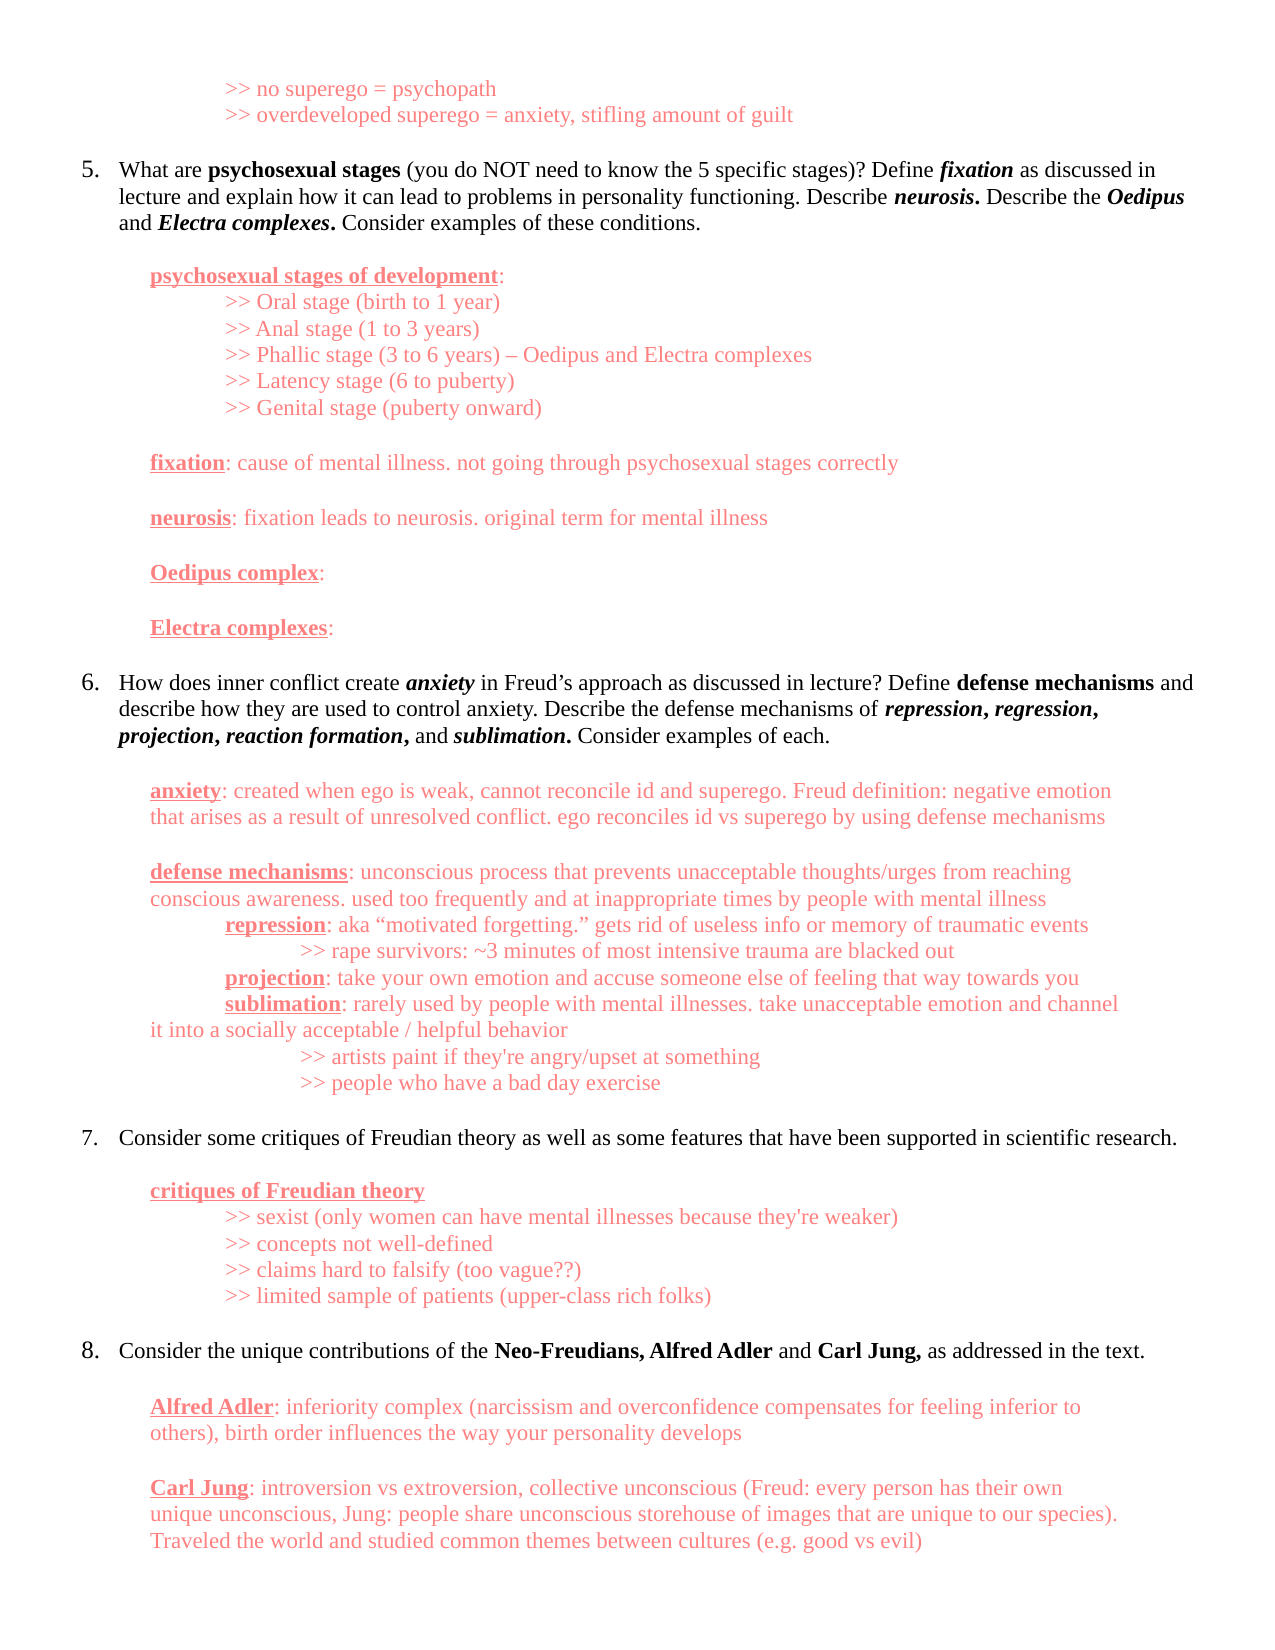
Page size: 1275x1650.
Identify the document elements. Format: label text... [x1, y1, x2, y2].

text repression: aka “motivated forgetting.” gets rid of useless info or memory of traumatic events [150, 911, 1125, 937]
text Oedipus complex: [150, 559, 1125, 585]
text >> artists paint if they're angry/upset at something [150, 1043, 1125, 1069]
text >> Phallic stage (3 to 6 years) – Oedipus and Electra complexes [150, 341, 1125, 367]
text >> rape survivors: ~3 minutes of most intensive trauma are blacked out [150, 937, 1125, 964]
text sublimation: rarely used by people with mental illnesses. take unacceptable emotion and channel it into a socially acceptable / helpful behavior [150, 990, 1125, 1043]
text >> Oral stage (birth to 1 year) [150, 288, 1125, 314]
text >> people who have a bad day exercise [150, 1069, 1125, 1096]
text >> overdeveloped superego = anxiety, stifling amount of guilt [150, 101, 1125, 128]
text >> Anal stage (1 to 3 years) [150, 314, 1125, 341]
text defense mechanisms: unconscious process that prevents unacceptable thoughts/urges from reaching conscious awareness. used too frequently and at inappropriate times by people with mental illness [150, 858, 1125, 911]
text Carl Jung: introversion vs extroversion, collective unconscious (Freud: every person has their own unique unconscious, Jung: people share unconscious storehouse of images that are unique to our species). Traveled the world and studied common themes between cultures (e.g. good vs evil) [150, 1474, 1125, 1553]
text >> Genital stage (puberty onward) [150, 394, 1125, 420]
text projection: take your own emotion and accuse someone else of feeling that way towards you [150, 964, 1125, 990]
text Alfred Adler: inferiority complex (narcissism and overconfidence compensates for feeling inferior to others), birth order influences the way your personality develops [150, 1393, 1125, 1445]
list What are psychosexual stages (you do NOT need to know the 5 specific stages)? Define fixation as discussed in lecture and explain how it can lead to problems in personality functioning. Describe neurosis. Describe the Oedipus and Electra complexes. Consider examples of these conditions. [81, 154, 1200, 236]
text >> limited sample of patients (upper-class rich folks) [150, 1282, 1125, 1309]
text >> concepts not well-defined [150, 1230, 1125, 1256]
text neurosis: fixation leads to neurosis. original term for mental illness [150, 504, 1125, 530]
text >> claims hard to falsify (too vague??) [150, 1256, 1125, 1282]
text >> Latency stage (6 to puberty) [150, 367, 1125, 394]
text >> no superego = psychopath [150, 75, 1125, 101]
list Consider the unique contributions of the Neo-Freudians, Alfred Adler and Carl Jung, as addressed in the text. [81, 1335, 1200, 1364]
text >> sexist (only women can have mental illnesses because they're weaker) [150, 1203, 1125, 1230]
text anxiety: created when ego is weak, cannot reconcile id and superego. Freud definition: negative emotion that arises as a result of unresolved conflict. ego reconciles id vs superego by using defense mechanisms [150, 777, 1125, 830]
list Consider some critiques of Freudian theory as well as some features that have been supported in scientific research. [81, 1124, 1200, 1151]
text psychosexual stages of development: [150, 262, 1125, 288]
text fixation: cause of mental illness. not going through psychosexual stages correctly [150, 449, 1125, 475]
text critiques of Freudian theory [150, 1177, 1125, 1203]
text Electra complexes: [150, 614, 1125, 640]
list How does inner conflict create anxiety in Freud’s approach as discussed in lecture? Define defense mechanisms and describe how they are used to control anxiety. Describe the defense mechanisms of repression, regression, projection, reaction formation, and sublimation. Consider examples of each. [81, 667, 1200, 748]
